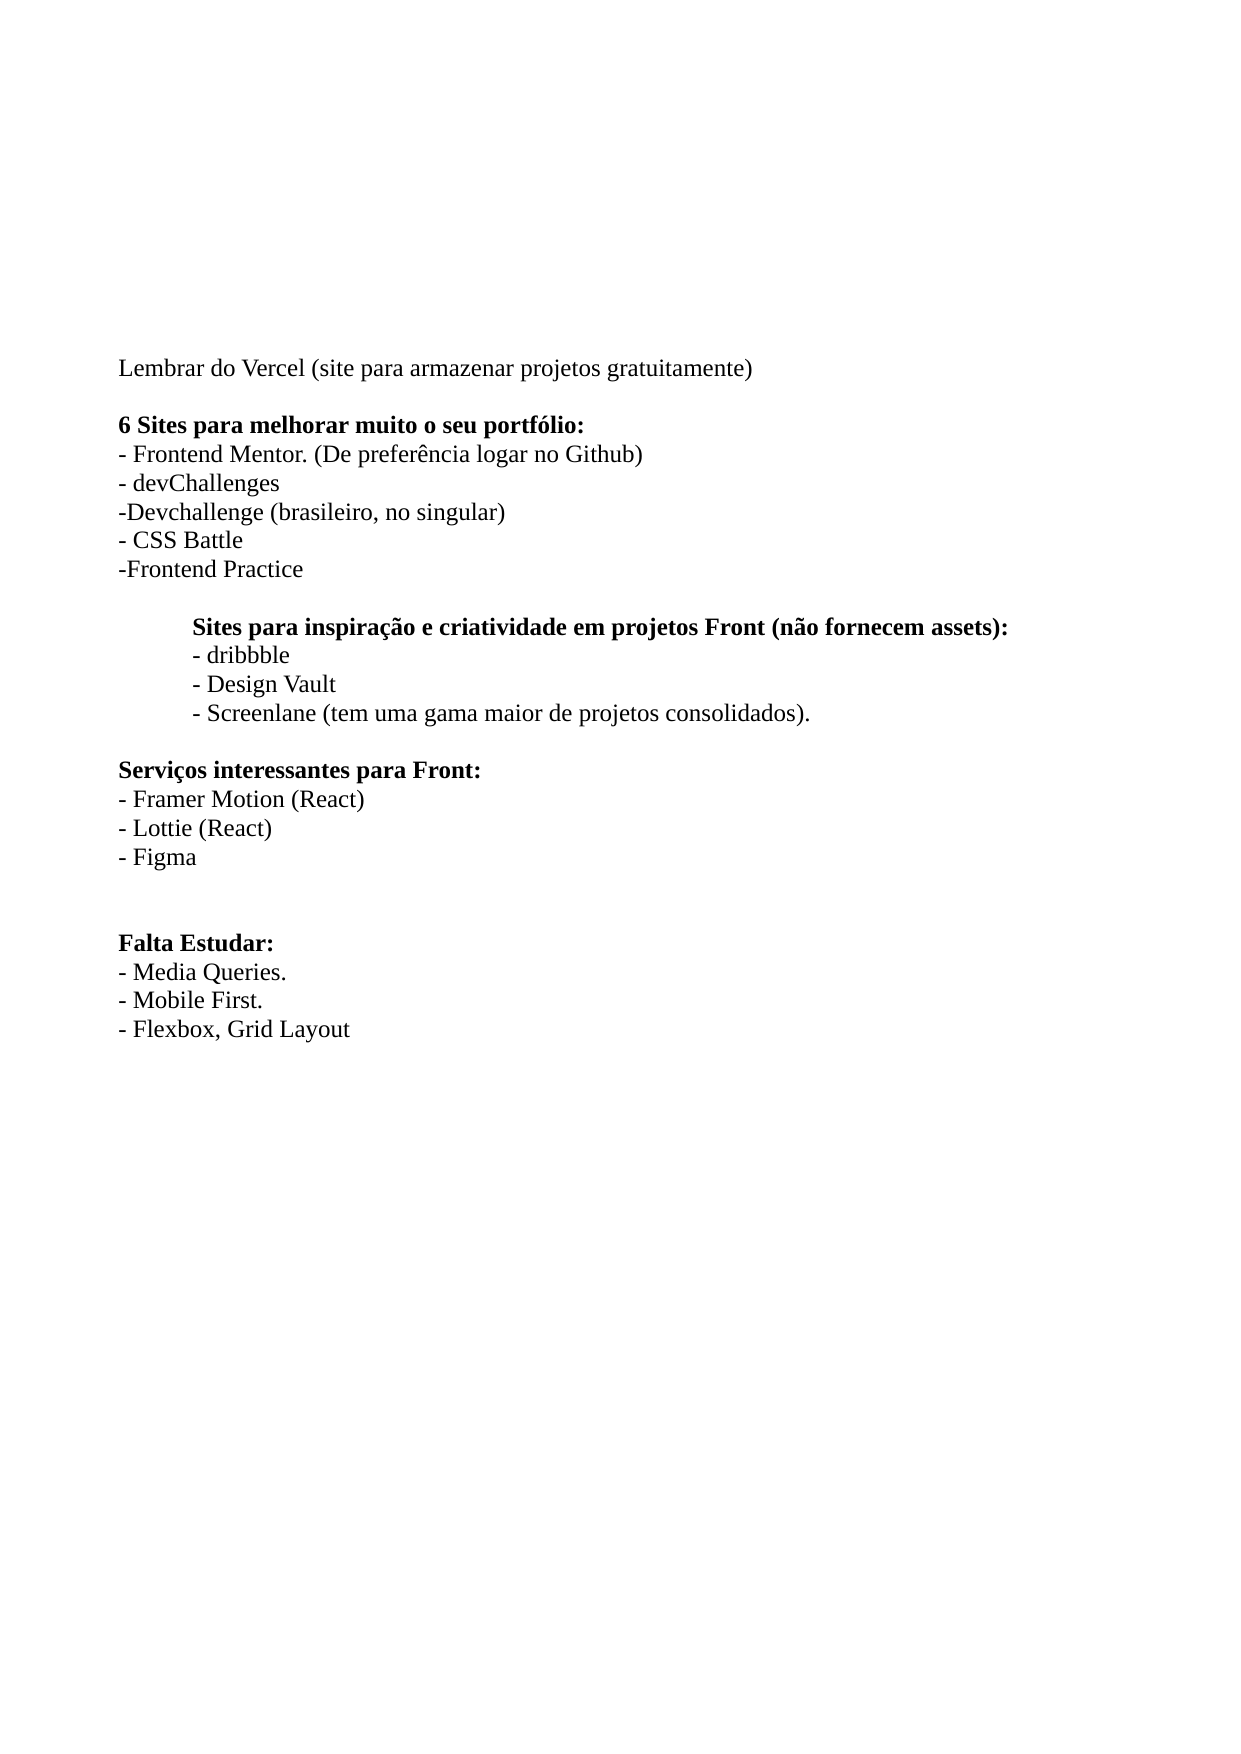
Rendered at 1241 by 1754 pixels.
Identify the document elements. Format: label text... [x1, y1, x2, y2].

text - Screenlane (tem uma gama maior de projetos consolidados). [118, 698, 1122, 727]
text - Mobile First. [118, 985, 1122, 1014]
text - Flexbox, Grid Layout [118, 1014, 1122, 1043]
text Serviços interessantes para Front: [118, 755, 1122, 784]
text 6 Sites para melhorar muito o seu portfólio: [118, 410, 1122, 439]
text -Devchallenge (brasileiro, no singular) [118, 497, 1122, 525]
text - Figma [118, 842, 1122, 870]
text Falta Estudar: - Media Queries. [118, 928, 1122, 985]
text - devChallenges [118, 468, 1122, 497]
text - dribbble [118, 640, 1122, 669]
text Lembrar do Vercel (site para armazenar projetos gratuitamente) [118, 353, 1122, 382]
text - Frontend Mentor. (De preferência logar no Github) [118, 439, 1122, 468]
text - Lottie (React) [118, 813, 1122, 842]
text -Frontend Practice [118, 554, 1122, 583]
text - Framer Motion (React) [118, 784, 1122, 813]
text Sites para inspiração e criatividade em projetos Front (não fornecem assets): [118, 612, 1122, 640]
text - CSS Battle [118, 525, 1122, 554]
text - Design Vault [118, 669, 1122, 698]
